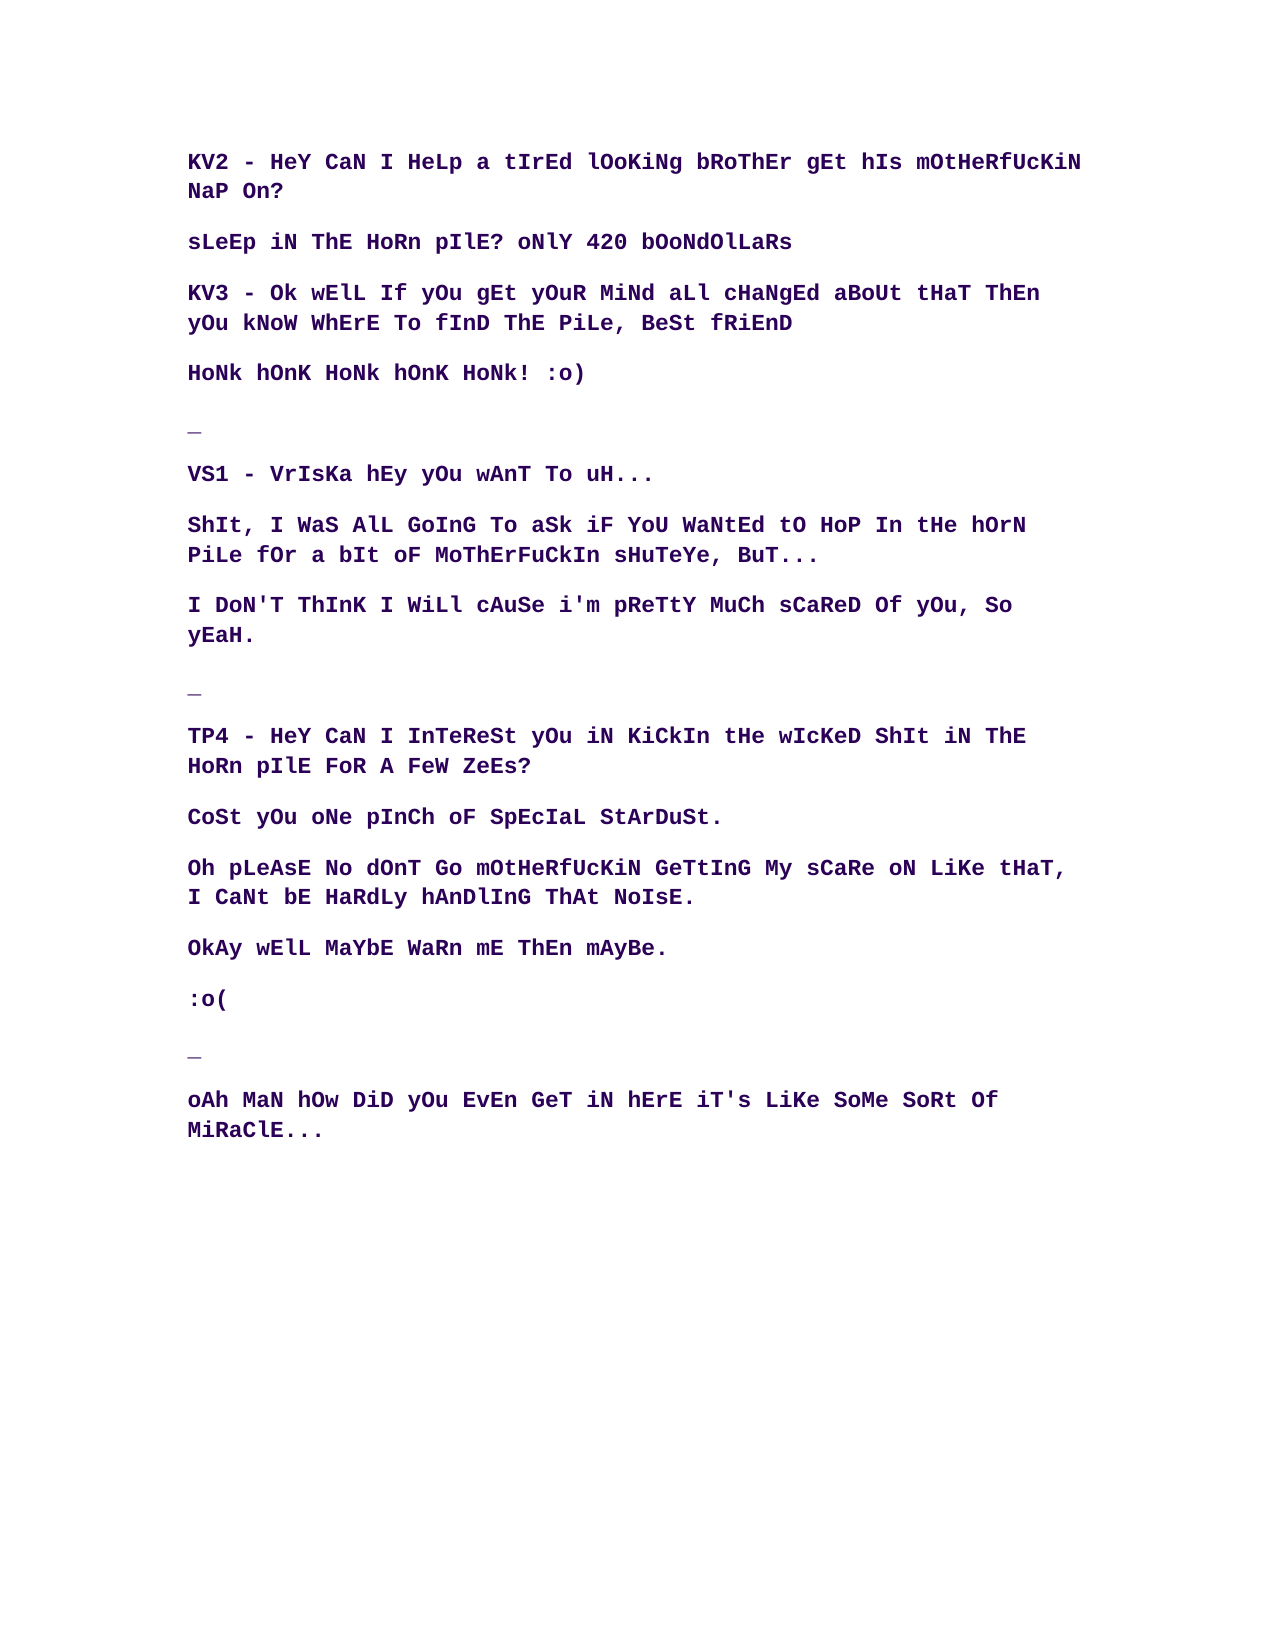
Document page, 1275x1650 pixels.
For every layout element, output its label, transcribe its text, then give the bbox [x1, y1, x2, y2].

text _ [187, 1037, 1087, 1063]
text KV2 - HeY CaN I HeLp a tIrEd lOoKiNg bRoThEr gEt hIs mOtHeRfUcKiN NaP On? [187, 150, 1087, 206]
text _ [187, 412, 1087, 438]
text HoNk hOnK HoNk hOnK HoNk! :o) [187, 361, 1087, 387]
text _ [187, 674, 1087, 700]
text CoSt yOu oNe pInCh oF SpEcIaL StArDuSt. [187, 805, 1087, 831]
text I DoN'T ThInK I WiLl cAuSe i'm pReTtY MuCh sCaReD Of yOu, So yEaH. [187, 594, 1087, 649]
text ShIt, I WaS AlL GoInG To aSk iF YoU WaNtEd tO HoP In tHe hOrN PiLe fOr a bIt oF MoThErFuCkIn sHuTeYe, BuT... [187, 513, 1087, 569]
text oAh MaN hOw DiD yOu EvEn GeT iN hErE iT's LiKe SoMe SoRt Of MiRaClE... [187, 1088, 1087, 1144]
text TP4 - HeY CaN I InTeReSt yOu iN KiCkIn tHe wIcKeD ShIt iN ThE HoRn pIlE FoR A FeW ZeEs? [187, 725, 1087, 781]
text sLeEp iN ThE HoRn pIlE? oNlY 420 bOoNdOlLaRs [187, 230, 1087, 256]
text :o( [187, 987, 1087, 1013]
text KV3 - Ok wElL If yOu gEt yOuR MiNd aLl cHaNgEd aBoUt tHaT ThEn yOu kNoW WhErE To fInD ThE PiLe, BeSt fRiEnD [187, 281, 1087, 337]
text Oh pLeAsE No dOnT Go mOtHeRfUcKiN GeTtInG My sCaRe oN LiKe tHaT, I CaNt bE HaRdLy hAnDlInG ThAt NoIsE. [187, 856, 1087, 912]
text OkAy wElL MaYbE WaRn mE ThEn mAyBe. [187, 936, 1087, 962]
text VS1 - VrIsKa hEy yOu wAnT To uH... [187, 463, 1087, 489]
